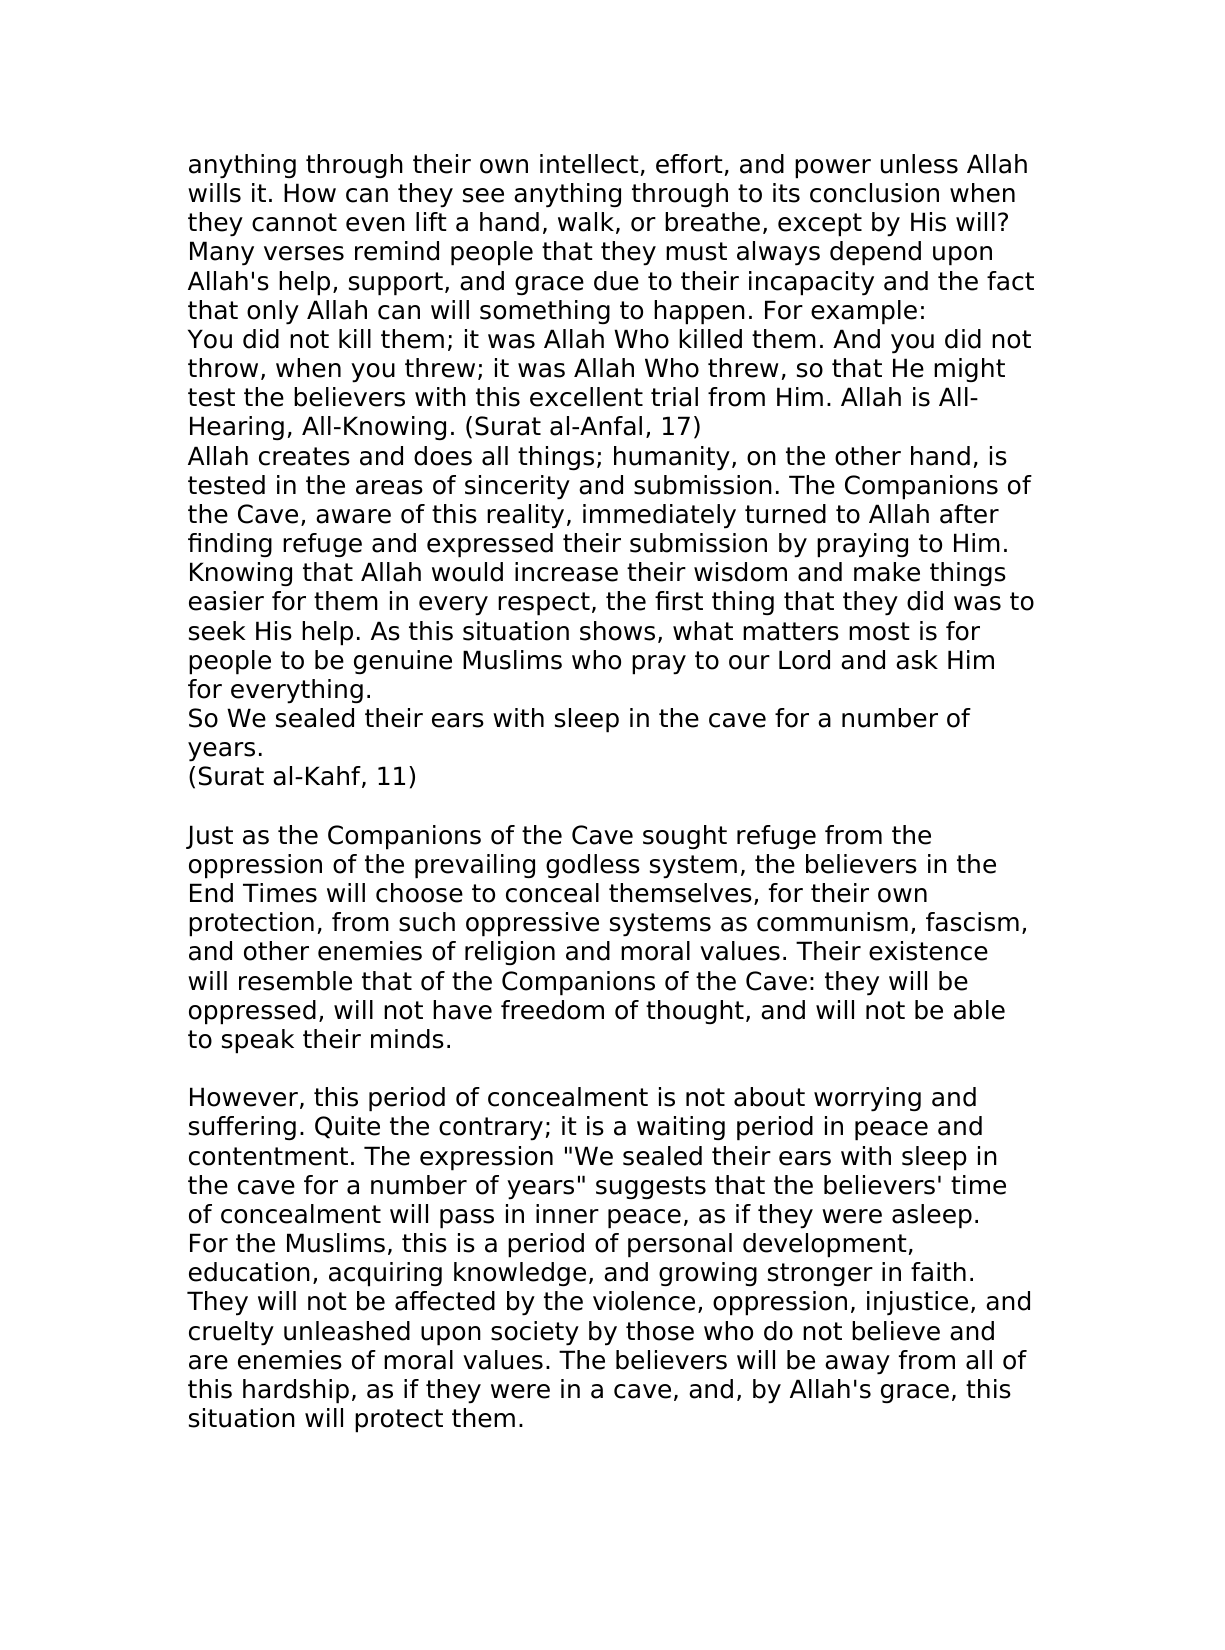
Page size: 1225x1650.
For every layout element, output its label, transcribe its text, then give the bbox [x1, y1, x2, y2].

text Allah creates and does all things; humanity, on the other hand, is tested in the areas of sincerity and submission. The Companions of the Cave, aware of this reality, immediately turned to Allah after finding refuge and expressed their submission by praying to Him. Knowing that Allah would increase their wisdom and make things easier for them in every respect, the first thing that they did was to seek His help. As this situation shows, what matters most is for people to be genuine Muslims who pray to our Lord and ask Him for everything. [187, 442, 1037, 704]
text For the Muslims, this is a period of personal development, education, acquiring knowledge, and growing stronger in faith. They will not be affected by the violence, oppression, injustice, and cruelty unleashed upon society by those who do not believe and are enemies of moral values. The believers will be away from all of this hardship, as if they were in a cave, and, by Allah's grace, this situation will protect them. [187, 1229, 1037, 1433]
text Just as the Companions of the Cave sought refuge from the oppression of the prevailing godless system, the believers in the End Times will choose to conceal themselves, for their own protection, from such oppressive systems as communism, fascism, and other enemies of religion and moral values. Their existence will resemble that of the Companions of the Cave: they will be oppressed, will not have freedom of thought, and will not be able to speak their minds. [187, 821, 1037, 1054]
text So We sealed their ears with sleep in the cave for a number of years. [187, 704, 1037, 762]
text However, this period of concealment is not about worrying and suffering. Quite the contrary; it is a waiting period in peace and contentment. The expression "We sealed their ears with sleep in the cave for a number of years" suggests that the believers' time of concealment will pass in inner peace, as if they were asleep. [187, 1083, 1037, 1229]
text (Surat al-Kahf, 11) [187, 762, 1037, 792]
text anything through their own intellect, effort, and power unless Allah wills it. How can they see anything through to its conclusion when they cannot even lift a hand, walk, or breathe, except by His will? Many verses remind people that they must always depend upon Allah's help, support, and grace due to their incapacity and the fact that only Allah can will something to happen. For example: [187, 150, 1037, 325]
text You did not kill them; it was Allah Who killed them. And you did not throw, when you threw; it was Allah Who threw, so that He might test the believers with this excellent trial from Him. Allah is All-Hearing, All-Knowing. (Surat al-Anfal, 17) [187, 325, 1037, 442]
